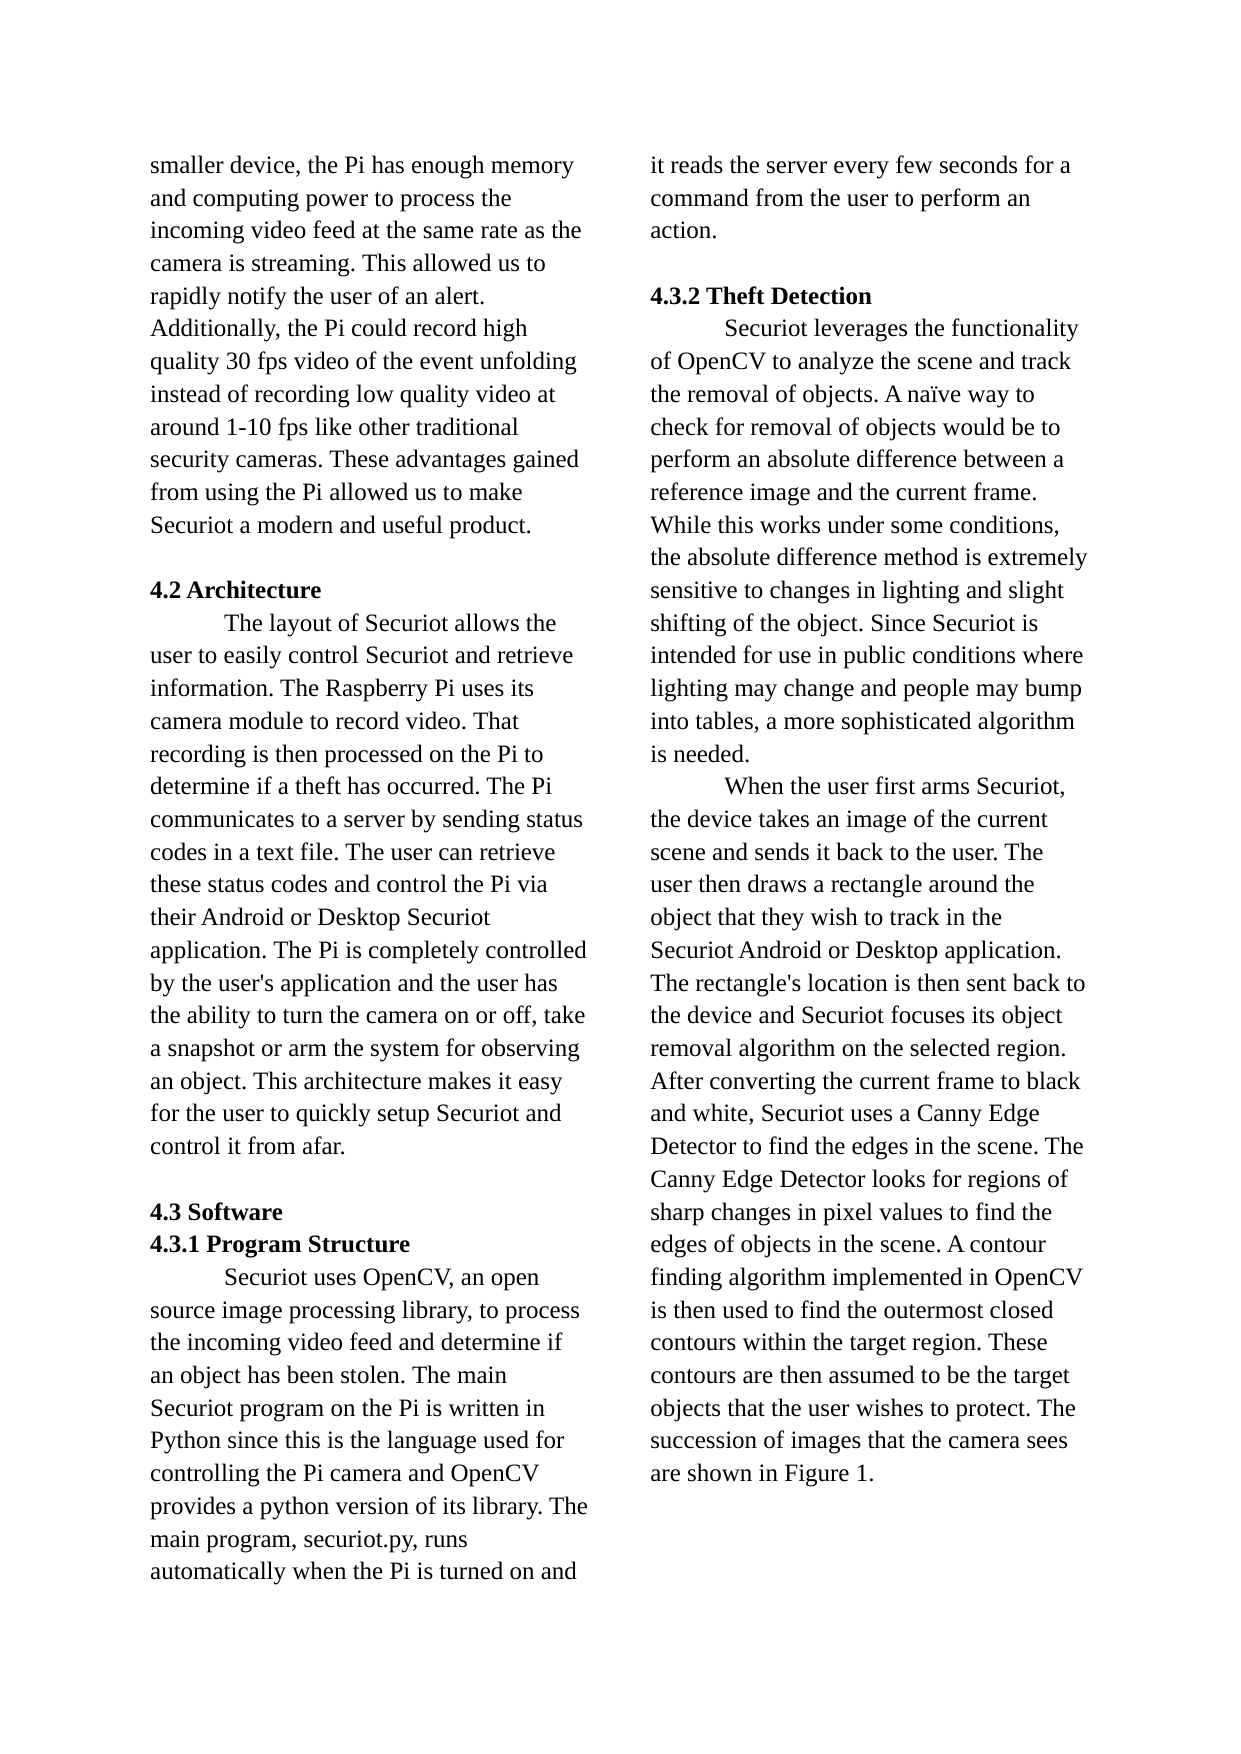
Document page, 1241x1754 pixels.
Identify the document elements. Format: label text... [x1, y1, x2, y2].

text 4.3 Software [150, 1197, 590, 1225]
text Securiot uses OpenCV, an open source image processing library, to process the incoming video feed and determine if an object has been stolen. The main Securiot program on the Pi is written in Python since this is the language used for controlling the Pi camera and OpenCV provides a python version of its library. The main program, securiot.py, runs automatically when the Pi is turned on and [150, 1262, 590, 1585]
text 4.2 Architecture [150, 575, 590, 604]
text The layout of Securiot allows the user to easily control Securiot and retrieve information. The Raspberry Pi uses its camera module to record video. That recording is then processed on the Pi to determine if a theft has occurred. The Pi communicates to a server by sending status codes in a text file. The user can retrieve these status codes and control the Pi via their Android or Desktop Securiot application. The Pi is completely controlled by the user's application and the user has the ability to turn the camera on or off, take a snapshot or arm the system for observing an object. This architecture makes it easy for the user to quickly setup Securiot and control it from afar. [150, 608, 590, 1160]
text 4.3.1 Program Structure [150, 1229, 590, 1258]
text smaller device, the Pi has enough memory and computing power to process the incoming video feed at the same rate as the camera is streaming. This allowed us to rapidly notify the user of an alert. Additionally, the Pi could record high quality 30 fps video of the event unfolding instead of recording low quality video at around 1-10 fps like other traditional security cameras. These advantages gained from using the Pi allowed us to make Securiot a modern and useful product. [150, 150, 590, 538]
text it reads the server every few seconds for a command from the user to perform an action. [650, 150, 1091, 244]
text When the user first arms Securiot, the device takes an image of the current scene and sends it back to the user. The user then draws a rectangle around the object that they wish to track in the Securiot Android or Desktop application. The rectangle's location is then sent back to the device and Securiot focuses its object removal algorithm on the selected region. After converting the current frame to black and white, Securiot uses a Canny Edge Detector to find the edges in the scene. The Canny Edge Detector looks for regions of sharp changes in pixel values to find the edges of objects in the scene. A contour finding algorithm implemented in OpenCV is then used to find the outermost closed contours within the target region. These contours are then assumed to be the target objects that the user wishes to protect. The succession of images that the camera sees are shown in Figure 1. [650, 771, 1091, 1487]
text Securiot leverages the functionality of OpenCV to analyze the scene and track the removal of objects. A naïve way to check for removal of objects would be to perform an absolute difference between a reference image and the current frame. While this works under some conditions, the absolute difference method is extremely sensitive to changes in lighting and slight shifting of the object. Since Securiot is intended for use in public conditions where lighting may change and people may bump into tables, a more sophisticated algorithm is needed. [650, 313, 1091, 767]
text 4.3.2 Theft Detection [650, 281, 1091, 309]
